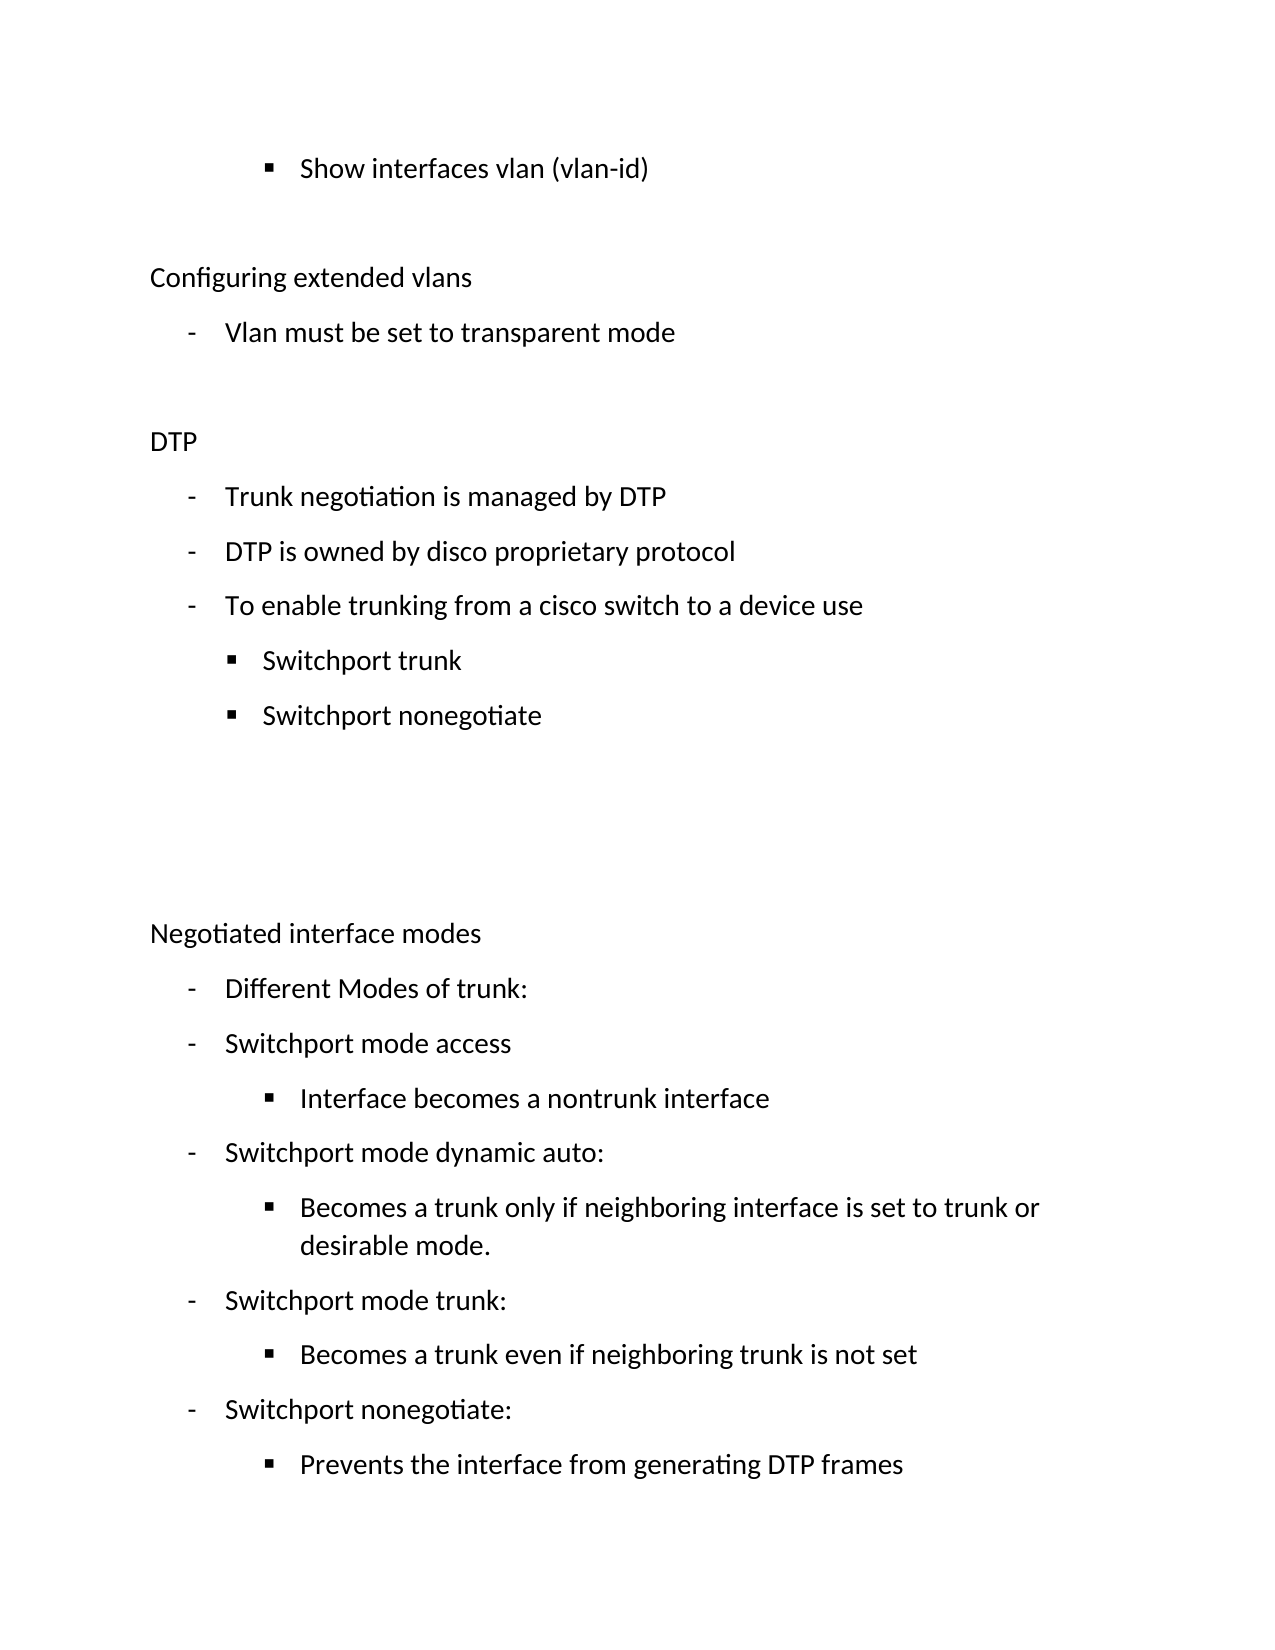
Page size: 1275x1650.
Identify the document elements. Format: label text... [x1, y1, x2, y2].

text Negotiated interface modes [150, 916, 1125, 951]
list To enable trunking from a cisco switch to a device use [187, 587, 1125, 623]
list Becomes a trunk only if neighboring interface is set to trunk or desirable mode. [262, 1189, 1125, 1263]
list Switchport nonegotiate: [187, 1391, 1125, 1427]
list Prevents the interface from generating DTP frames [262, 1446, 1125, 1481]
list Switchport mode trunk: [187, 1282, 1125, 1317]
list Switchport mode access [187, 1025, 1125, 1061]
text DTP [150, 423, 1125, 459]
list Show interfaces vlan (vlan-id) [262, 150, 1125, 186]
list Becomes a trunk even if neighboring trunk is not set [262, 1336, 1125, 1372]
list Vlan must be set to transparent mode [187, 314, 1125, 350]
list Switchport mode dynamic auto: [187, 1134, 1125, 1170]
list DTP is owned by disco proprietary protocol [187, 533, 1125, 568]
list Switchport trunk [225, 642, 1125, 678]
list Different Modes of trunk: [187, 970, 1125, 1006]
text Configuring extended vlans [150, 259, 1125, 295]
list Trunk negotiation is managed by DTP [187, 478, 1125, 514]
list Switchport nonegotiate [225, 697, 1125, 732]
list Interface becomes a nontrunk interface [262, 1080, 1125, 1115]
